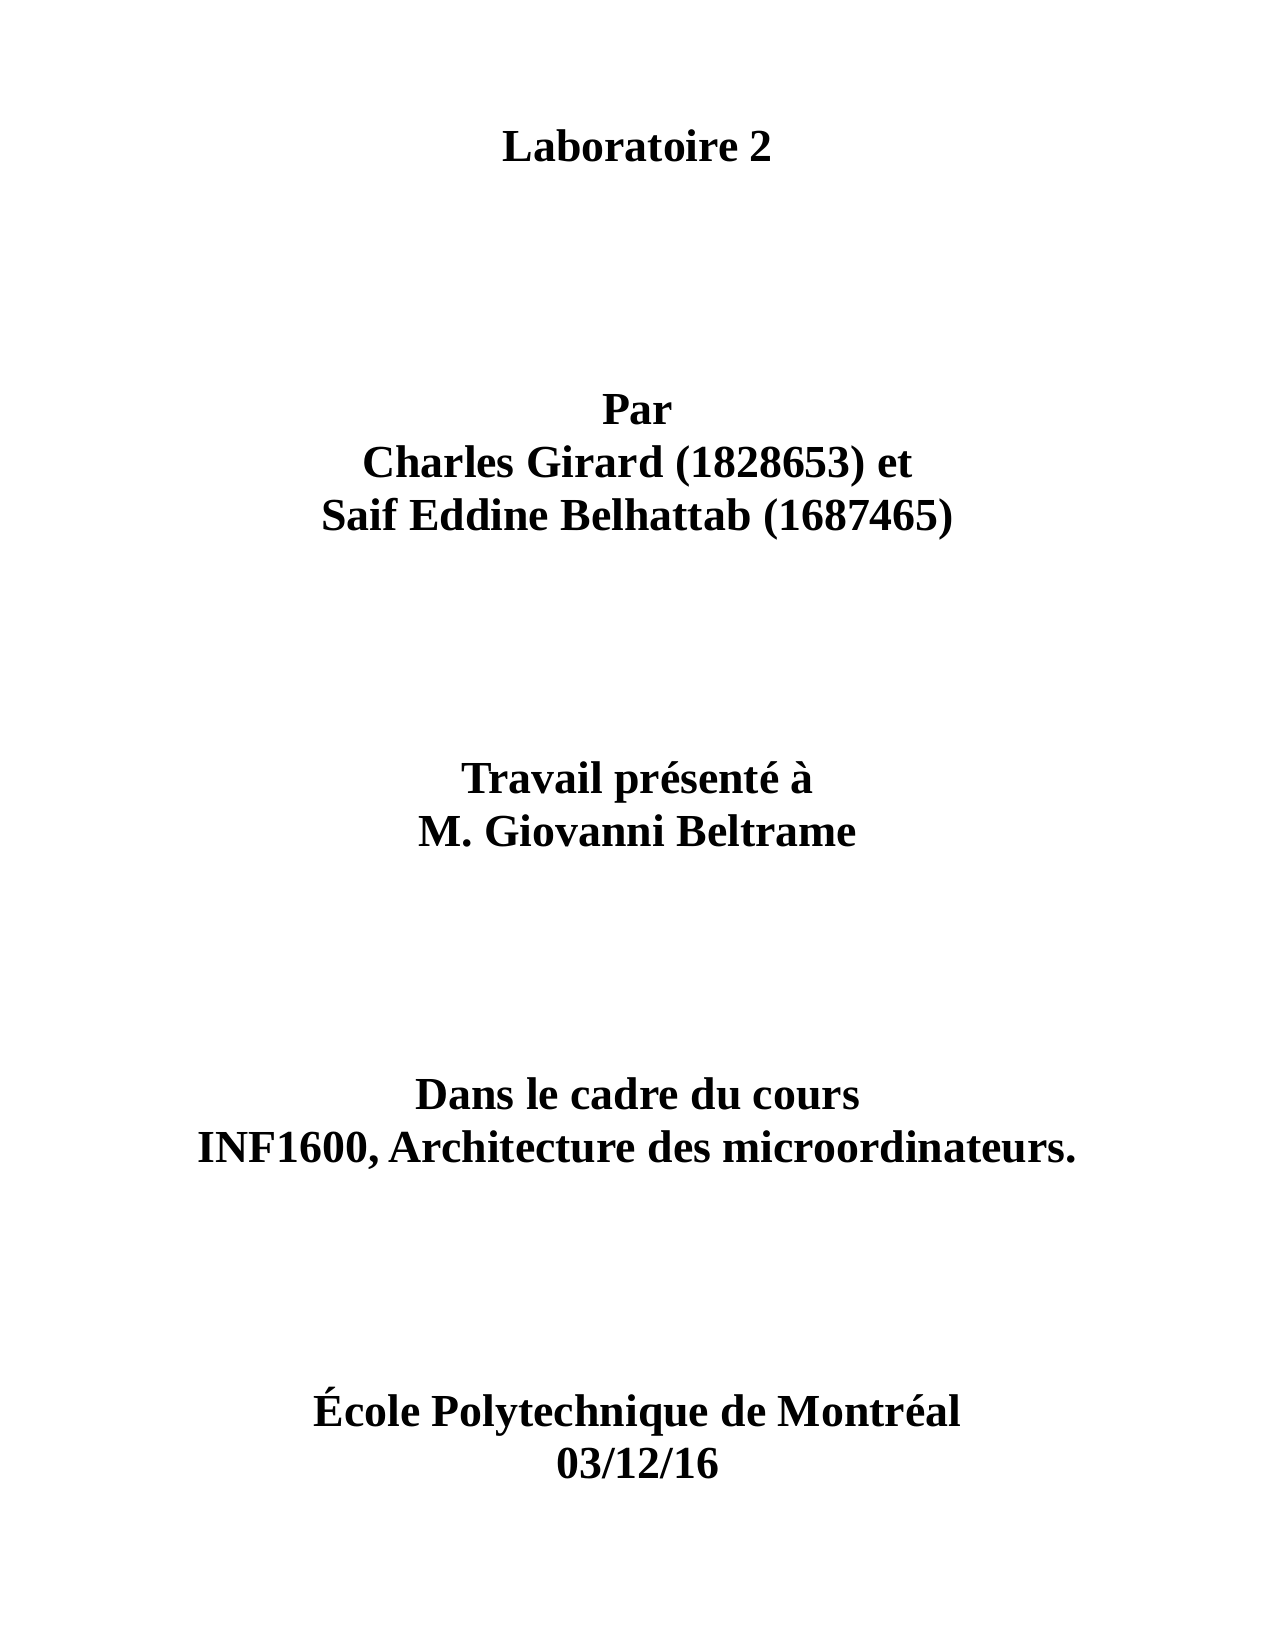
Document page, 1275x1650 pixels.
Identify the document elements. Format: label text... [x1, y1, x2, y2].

text Saif Eddine Belhattab (1687465) [118, 487, 1157, 540]
text Travail présenté à [118, 751, 1157, 803]
text École Polytechnique de Montréal [118, 1383, 1157, 1436]
text Charles Girard (1828653) et [118, 434, 1157, 487]
text Par [118, 382, 1157, 434]
text Laboratoire 2 [118, 118, 1157, 171]
text 03/12/16 [118, 1436, 1157, 1488]
text INF1600, Architecture des microordinateurs. [118, 1119, 1157, 1172]
text Dans le cadre du cours [118, 1067, 1157, 1119]
text M. Giovanni Beltrame [118, 803, 1157, 856]
